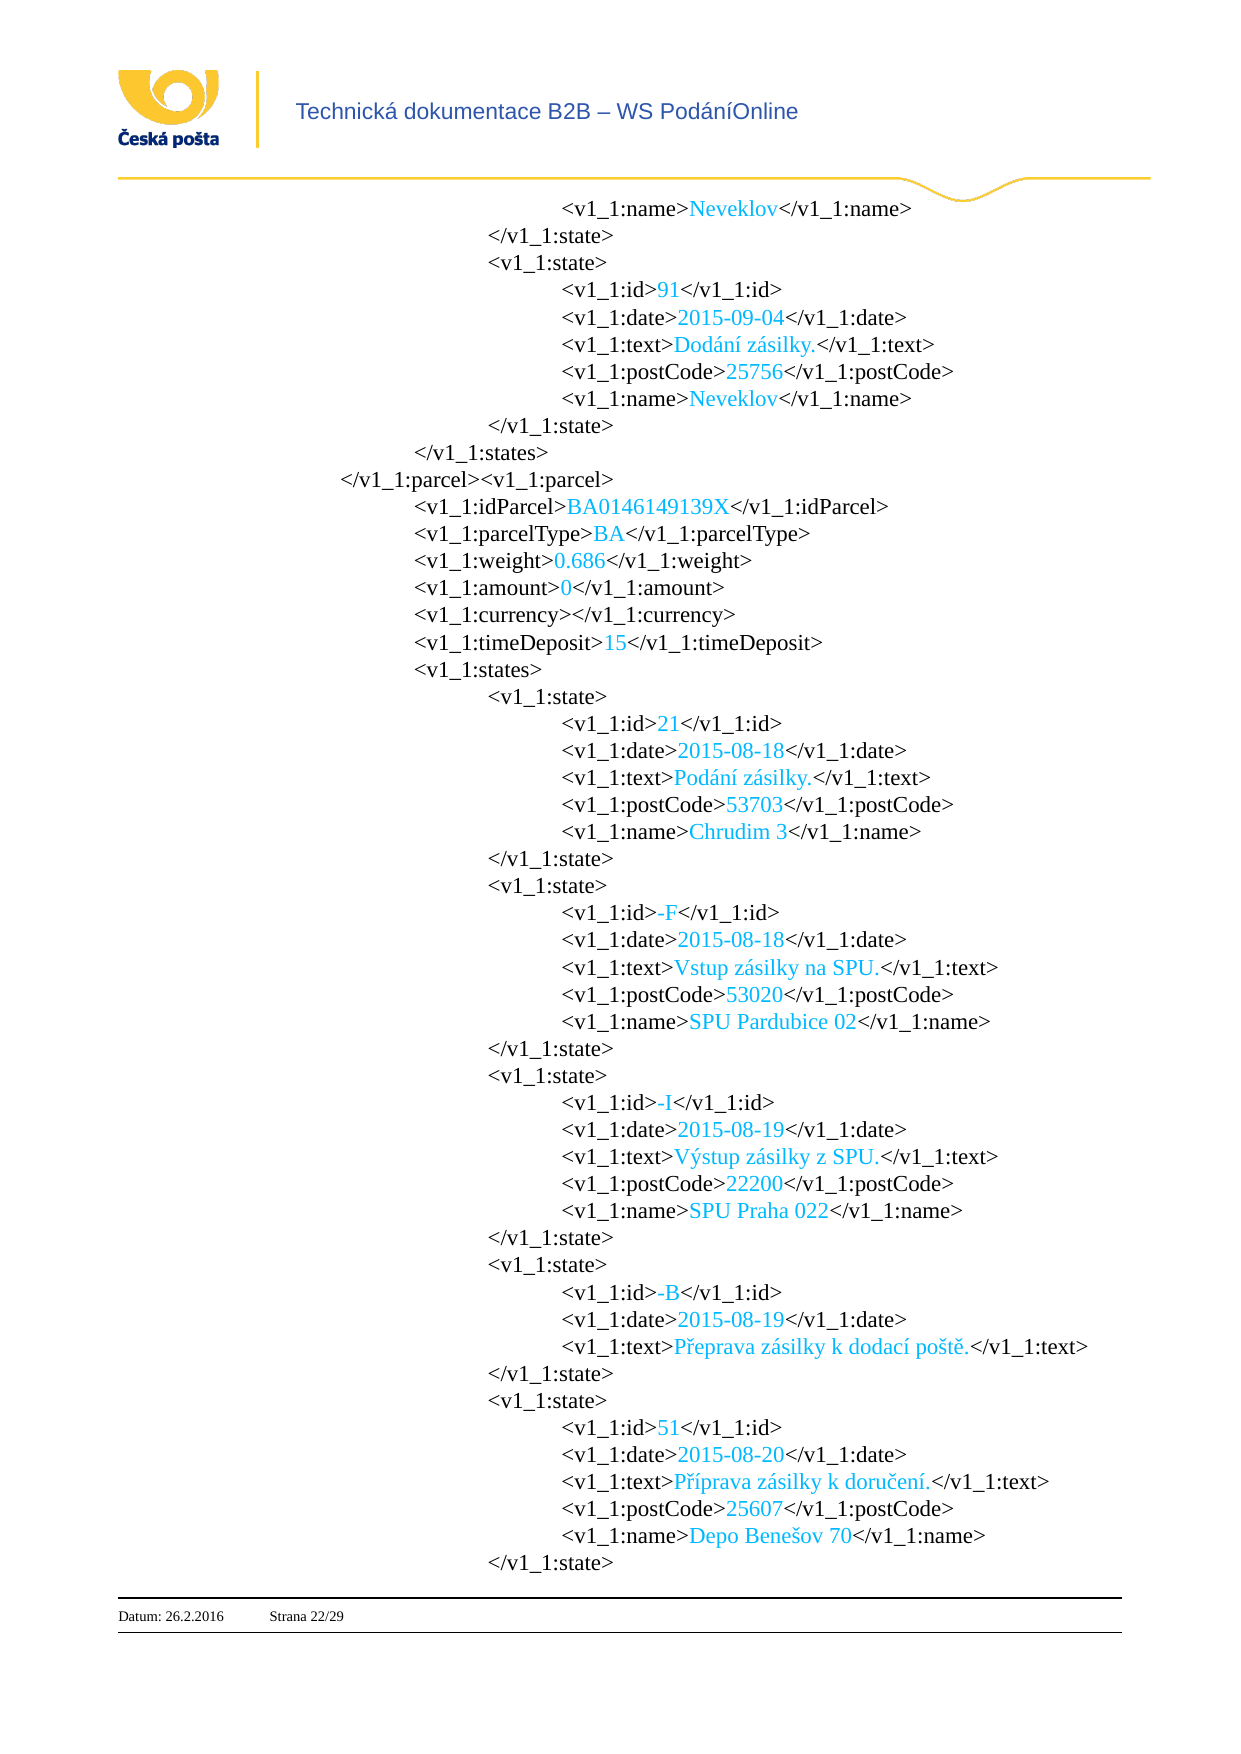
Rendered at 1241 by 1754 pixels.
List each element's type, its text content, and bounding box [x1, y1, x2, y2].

picture [255, 71, 261, 148]
text <v1_1:date>2015-08-20</v1_1:date> [118, 1441, 1122, 1468]
text </v1_1:state> [118, 222, 1122, 249]
text <v1_1:name>Depo Benešov 70</v1_1:name> [118, 1522, 1122, 1549]
text <v1_1:name>Neveklov</v1_1:name> [118, 195, 1122, 222]
text <v1_1:id>-I</v1_1:id> [118, 1089, 1122, 1116]
text </v1_1:state> [118, 1034, 1122, 1062]
text <v1_1:state> [118, 249, 1122, 276]
text <v1_1:date>2015-09-04</v1_1:date> [118, 303, 1122, 330]
text <v1_1:amount>0</v1_1:amount> [118, 574, 1122, 601]
text <v1_1:state> [118, 1251, 1122, 1278]
text <v1_1:date>2015-08-18</v1_1:date> [118, 926, 1122, 953]
text <v1_1:name>SPU Pardubice 02</v1_1:name> [118, 1007, 1122, 1034]
text <v1_1:text>Dodání zásilky.</v1_1:text> [118, 330, 1122, 357]
text <v1_1:state> [118, 872, 1122, 899]
text </v1_1:state> [118, 1224, 1122, 1251]
text <v1_1:currency></v1_1:currency> [118, 601, 1122, 628]
text </v1_1:state> [118, 845, 1122, 872]
text <v1_1:postCode>22200</v1_1:postCode> [118, 1170, 1122, 1197]
text <v1_1:date>2015-08-19</v1_1:date> [118, 1305, 1122, 1332]
picture [118, 70, 219, 148]
text <v1_1:date>2015-08-18</v1_1:date> [118, 737, 1122, 764]
text </v1_1:state> [118, 1549, 1122, 1576]
text <v1_1:idParcel>BA0146149139X</v1_1:idParcel> [118, 493, 1122, 520]
text </v1_1:state> [118, 412, 1122, 439]
text <v1_1:text>Podání zásilky.</v1_1:text> [118, 764, 1122, 791]
text <v1_1:postCode>25756</v1_1:postCode> [118, 357, 1122, 384]
text <v1_1:timeDeposit>15</v1_1:timeDeposit> [118, 628, 1122, 655]
text <v1_1:parcelType>BA</v1_1:parcelType> [118, 520, 1122, 547]
text <v1_1:text>Příprava zásilky k doručení.</v1_1:text> [118, 1468, 1122, 1495]
text <v1_1:id>91</v1_1:id> [118, 276, 1122, 303]
text <v1_1:name>Chrudim 3</v1_1:name> [118, 818, 1122, 845]
text </v1_1:parcel><v1_1:parcel> [118, 466, 1122, 493]
picture [118, 177, 1151, 202]
text <v1_1:postCode>25607</v1_1:postCode> [118, 1495, 1122, 1522]
text <v1_1:name>SPU Praha 022</v1_1:name> [118, 1197, 1122, 1224]
text <v1_1:name>Neveklov</v1_1:name> [118, 384, 1122, 412]
text </v1_1:states> [118, 439, 1122, 466]
text <v1_1:state> [118, 682, 1122, 709]
text <v1_1:id>-B</v1_1:id> [118, 1278, 1122, 1305]
text <v1_1:text>Vstup zásilky na SPU.</v1_1:text> [118, 953, 1122, 980]
text <v1_1:date>2015-08-19</v1_1:date> [118, 1116, 1122, 1143]
text </v1_1:state> [118, 1359, 1122, 1387]
text <v1_1:weight>0.686</v1_1:weight> [118, 547, 1122, 574]
text <v1_1:state> [118, 1387, 1122, 1414]
text <v1_1:states> [118, 655, 1122, 682]
text <v1_1:postCode>53703</v1_1:postCode> [118, 791, 1122, 818]
text <v1_1:id>21</v1_1:id> [118, 709, 1122, 737]
text <v1_1:text>Přeprava zásilky k dodací poště.</v1_1:text> [118, 1332, 1122, 1359]
text <v1_1:text>Výstup zásilky z SPU.</v1_1:text> [118, 1143, 1122, 1170]
text <v1_1:state> [118, 1062, 1122, 1089]
text <v1_1:postCode>53020</v1_1:postCode> [118, 980, 1122, 1007]
text <v1_1:id>51</v1_1:id> [118, 1414, 1122, 1441]
text <v1_1:id>-F</v1_1:id> [118, 899, 1122, 926]
